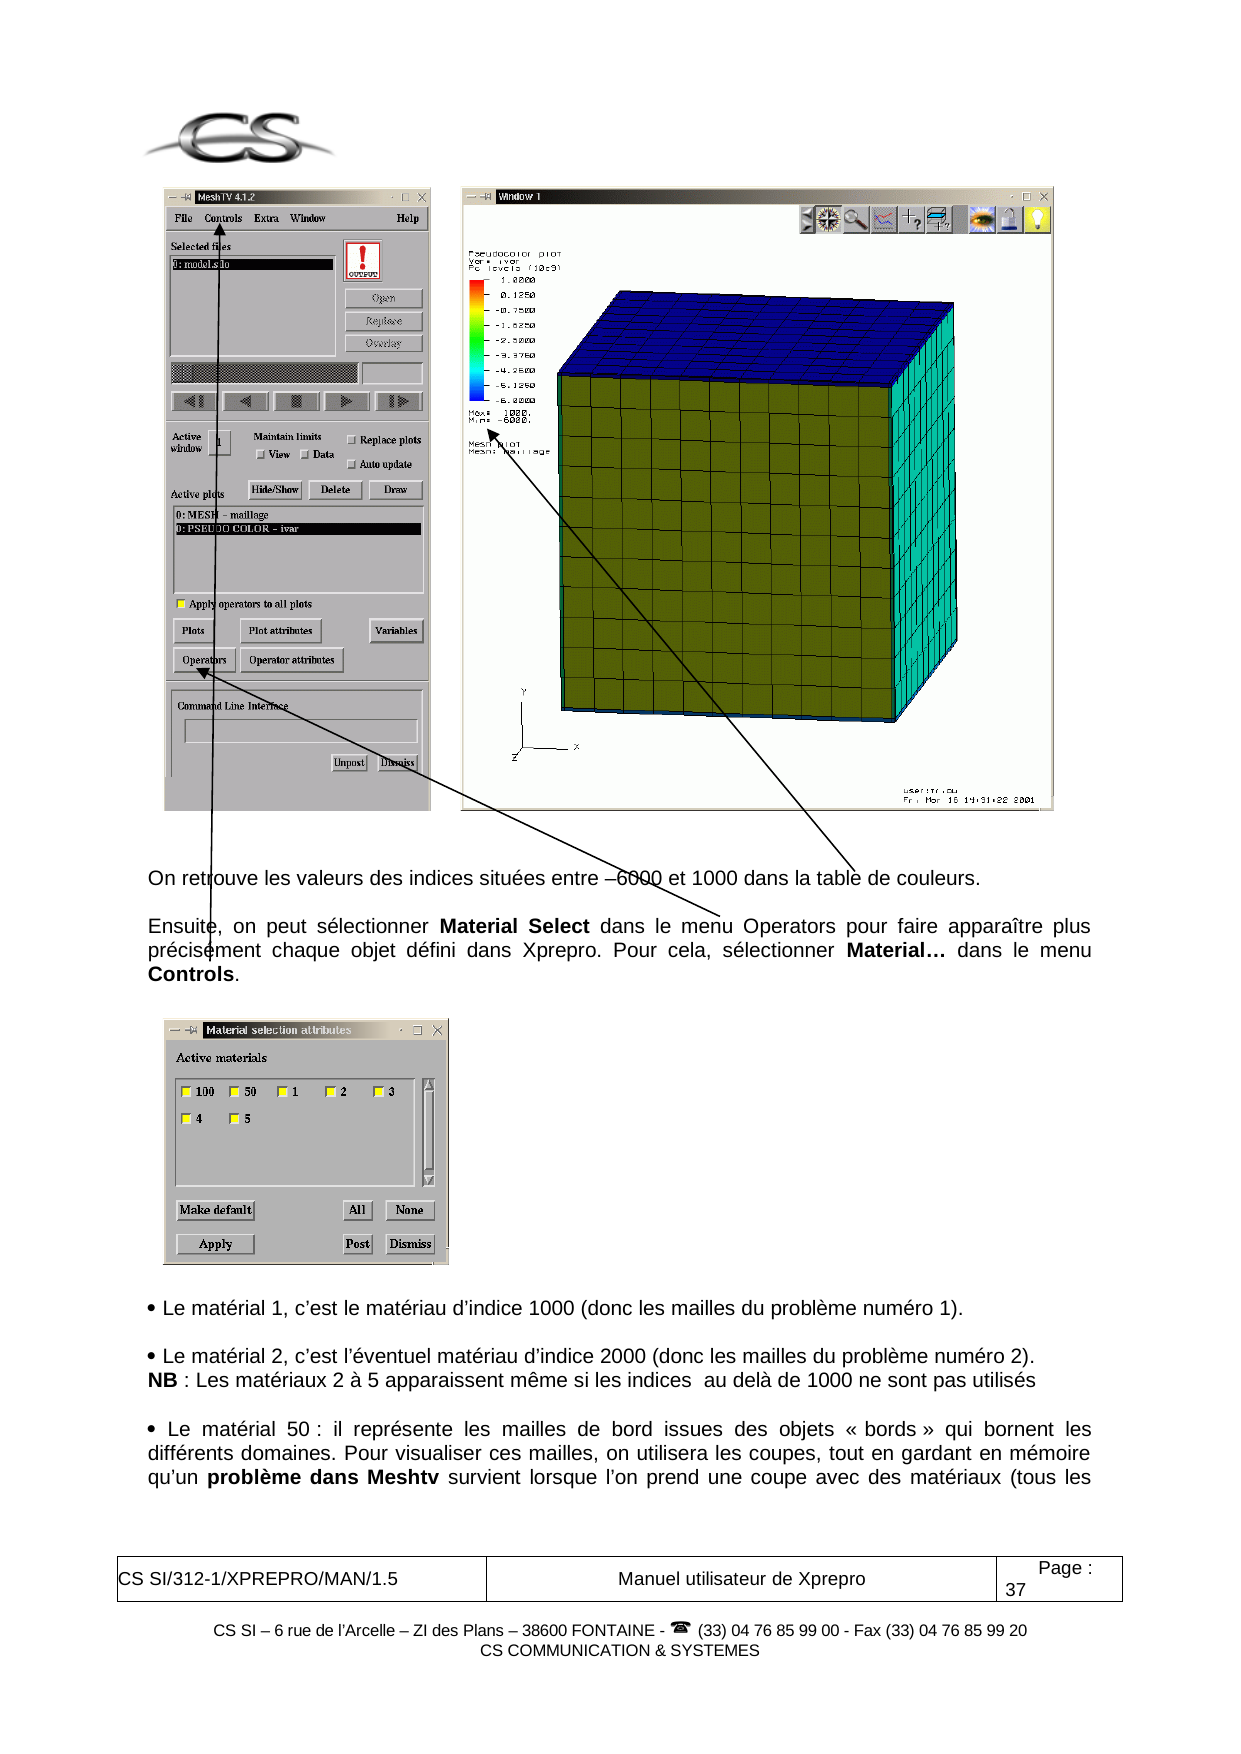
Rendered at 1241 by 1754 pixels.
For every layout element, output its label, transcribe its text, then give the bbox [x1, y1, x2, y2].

text NB : Les matériaux 2 à 5 apparaissent même si les indices au delà de 1000 ne sont pas utilisés [148, 1368, 1092, 1392]
text On retrouve les valeurs des indices situées entre –6000 et 1000 dans la table de couleurs. [212, 866, 660, 890]
text  Le matérial 50 : il représente les mailles de bord issues des objets « bords » qui bornent les différents domaines. Pour visualiser ces mailles, on utilisera les coupes, tout en gardant en mémoire qu’un problème dans Meshtv survient lorsque l’on prend une coupe avec des matériaux (tous les [148, 1417, 1092, 1489]
picture [162, 1018, 449, 1265]
picture [133, 106, 350, 172]
text On retrouve les valeurs des indices situées entre –6000 et 1000 dans la table de couleurs. [618, 866, 1092, 890]
picture [162, 187, 431, 811]
text Ensuite, on peut sélectionner Material Select dans le menu Operators pour faire apparaître plus précisément chaque objet défini dans Xprepro. Pour cela, sélectionner Material… dans le menu Controls. [148, 914, 1092, 986]
text  Le matérial 1, c’est le matériau d’indice 1000 (donc les mailles du problème numéro 1). [148, 1296, 1092, 1320]
text  Le matérial 2, c’est l’éventuel matériau d’indice 2000 (donc les mailles du problème numéro 2). [148, 1344, 1092, 1368]
picture [460, 795, 493, 811]
picture [460, 186, 1054, 811]
picture [213, 679, 431, 811]
